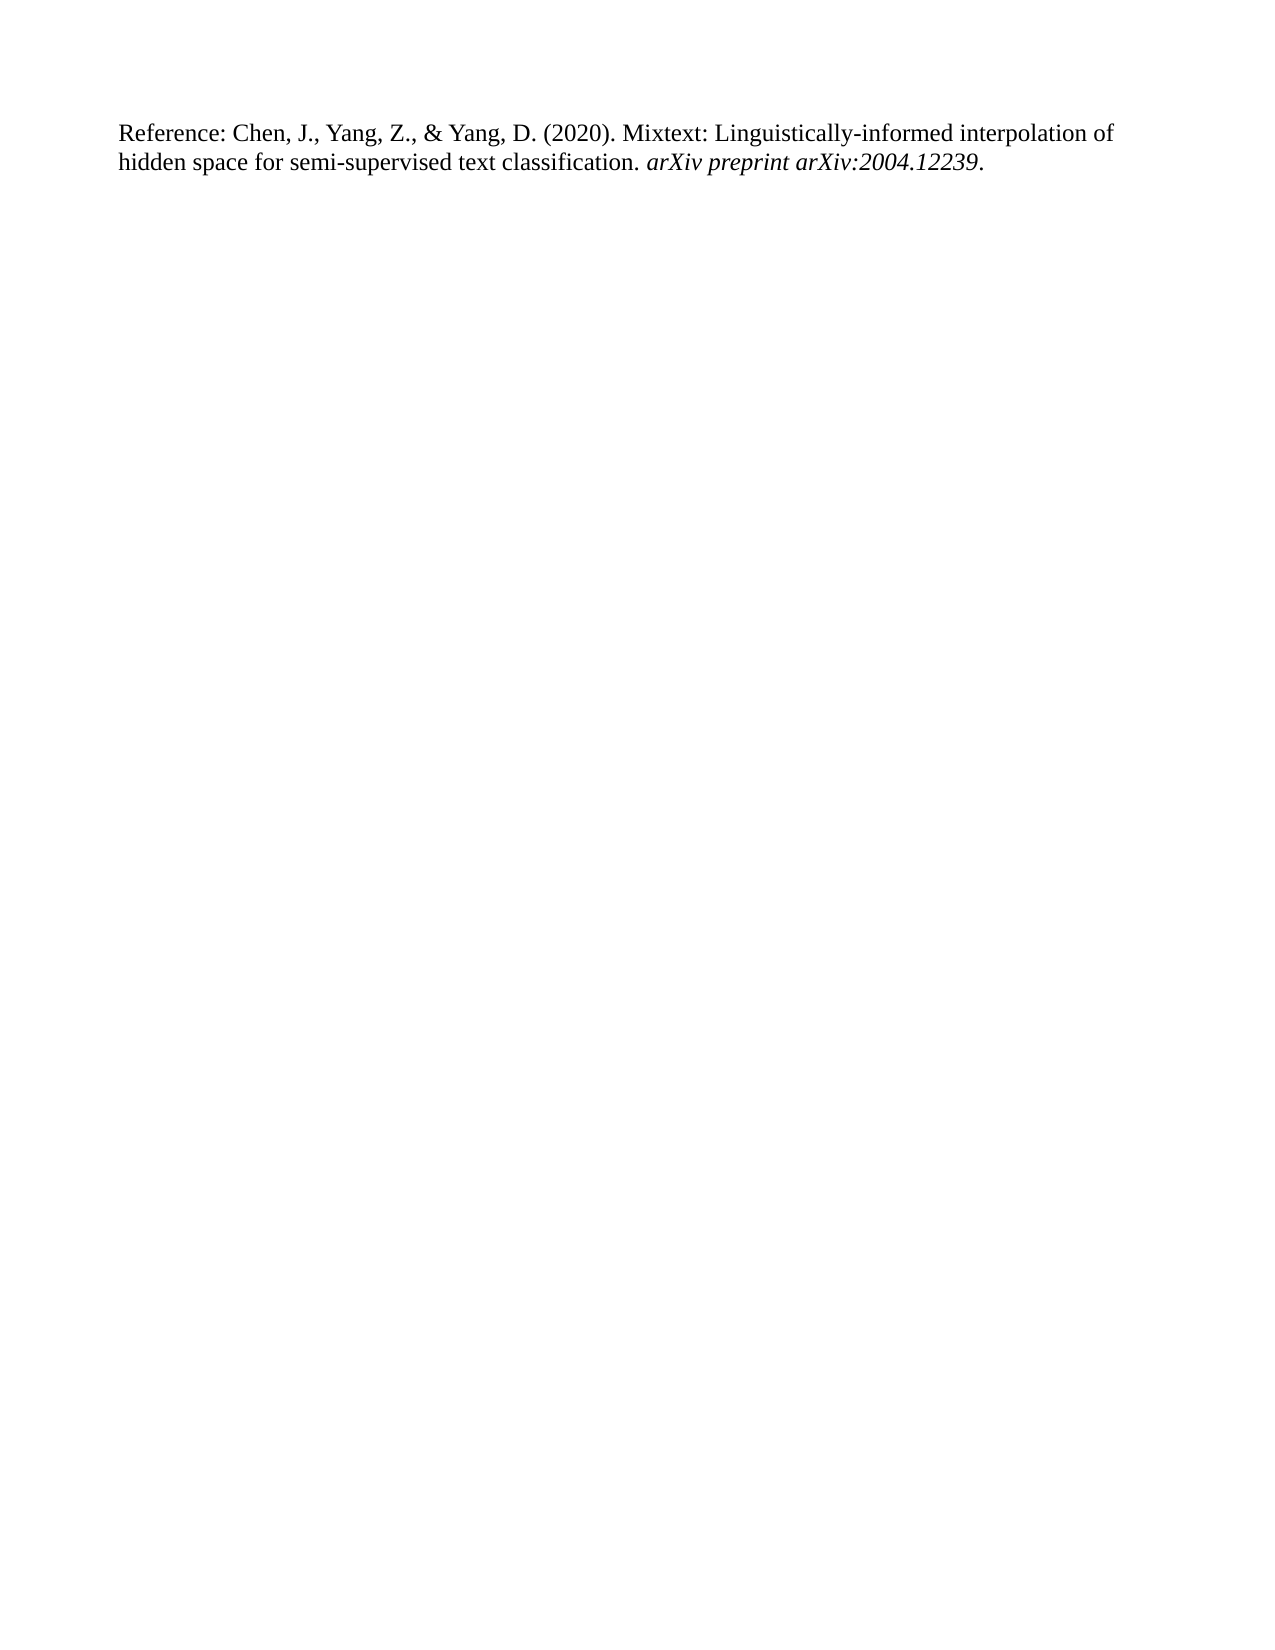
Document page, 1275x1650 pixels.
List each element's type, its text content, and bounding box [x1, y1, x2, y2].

text Reference: Chen, J., Yang, Z., & Yang, D. (2020). Mixtext: Linguistically-informed interpolation of hidden space for semi-supervised text classification. arXiv preprint arXiv:2004.12239. [118, 118, 1157, 176]
